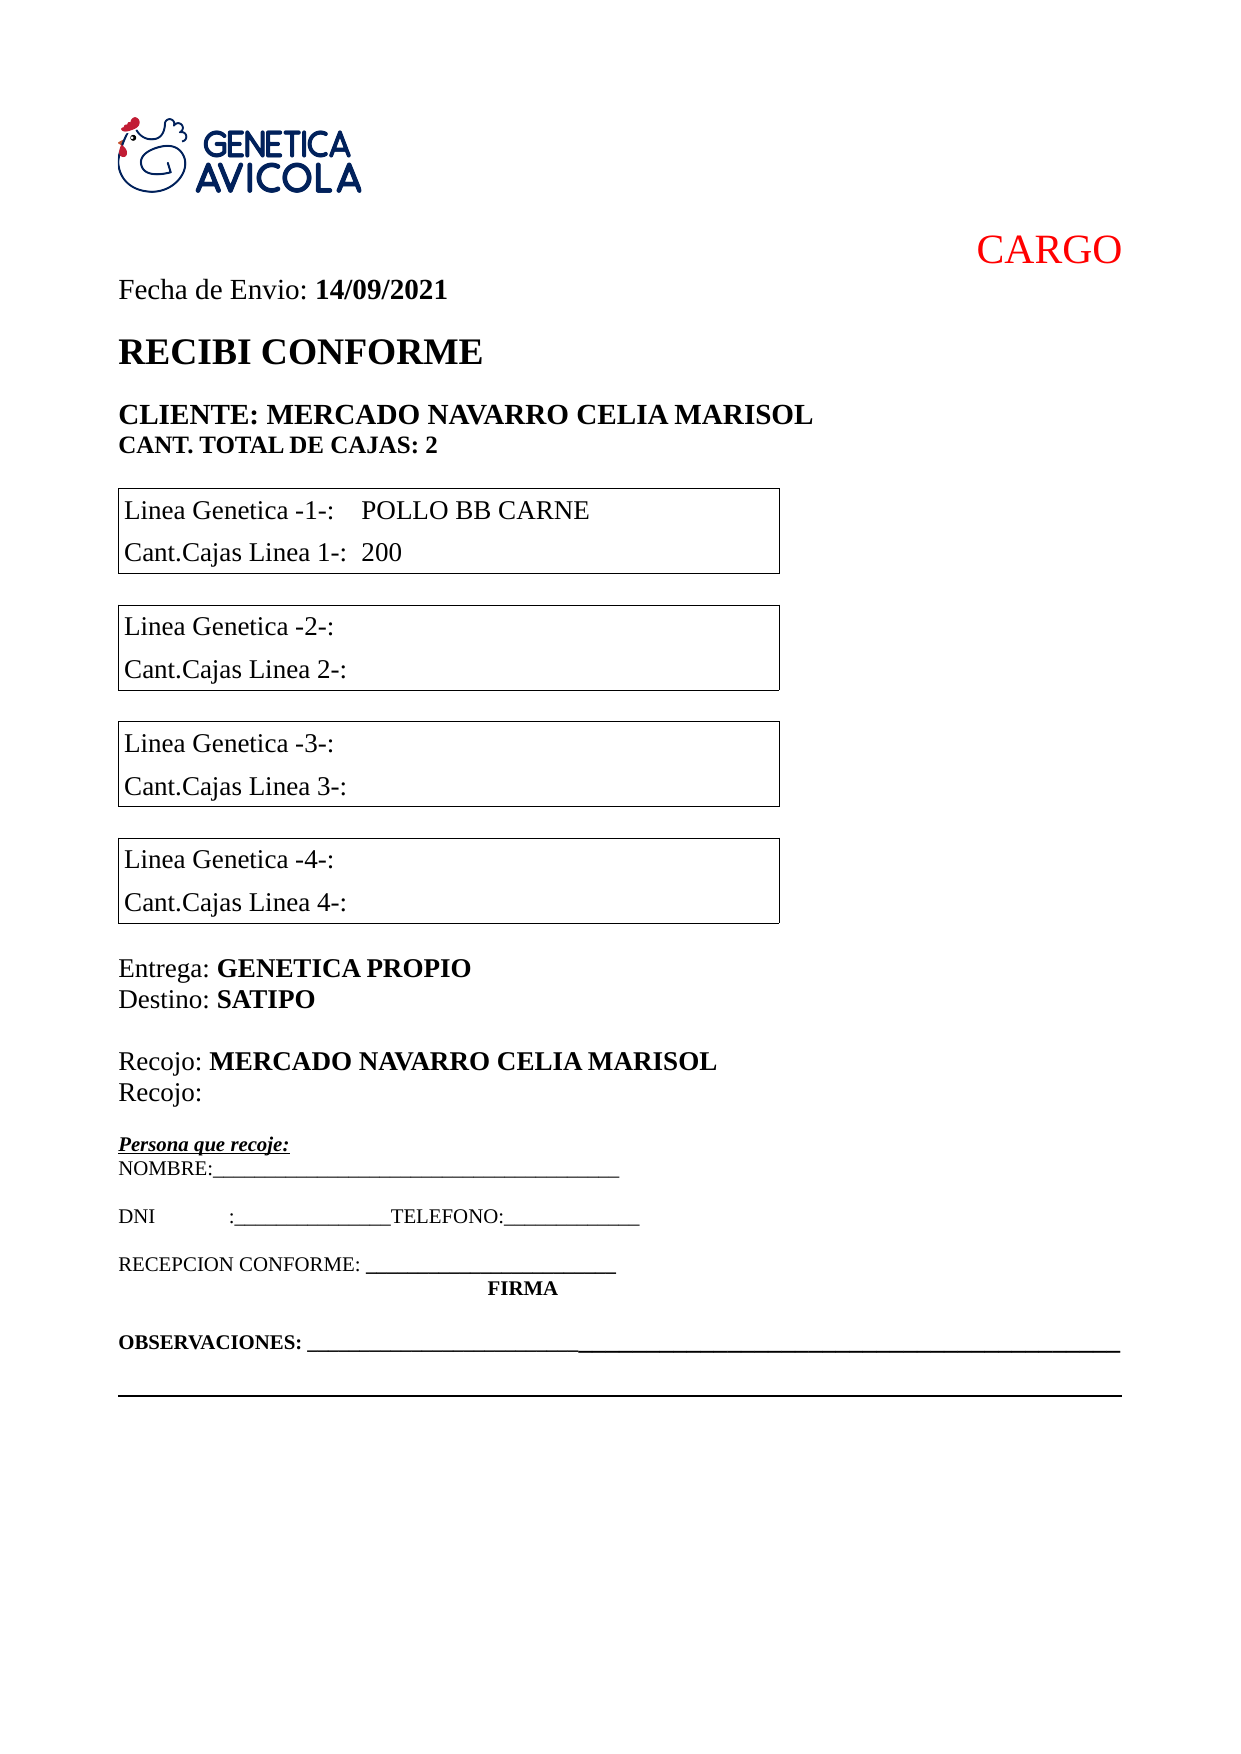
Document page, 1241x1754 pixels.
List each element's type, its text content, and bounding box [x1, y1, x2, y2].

table_cell [356, 722, 779, 764]
table_cell [118, 691, 356, 721]
table_cell Linea Genetica -2-: [119, 606, 356, 647]
text RECEPCION CONFORME: ________________________ [118, 1252, 1122, 1276]
table_header POLLO BB CARNE [356, 489, 779, 531]
text Fecha de Envio: 14/09/2021 [118, 272, 1122, 306]
text FIRMA [118, 1276, 1122, 1300]
picture [117, 117, 362, 193]
table_cell [356, 764, 779, 806]
table_cell Cant.Cajas Linea 3-: [119, 764, 356, 806]
table_cell [356, 807, 779, 838]
table_cell [118, 574, 356, 604]
table_cell Cant.Cajas Linea 1-: [119, 531, 356, 573]
table_cell Linea Genetica -4-: [119, 839, 356, 880]
text Destino: SATIPO [118, 983, 1122, 1014]
table_cell [356, 691, 779, 721]
table_cell Cant.Cajas Linea 4-: [119, 880, 356, 923]
text CANT. TOTAL DE CAJAS: 2 [118, 431, 1122, 459]
text RECIBI CONFORME [118, 330, 1122, 373]
table_cell [356, 880, 779, 923]
text OBSERVACIONES: __________________________________________________________________ [118, 1324, 1122, 1355]
text Entrega: GENETICA PROPIO [118, 952, 1122, 983]
table_cell [356, 606, 779, 647]
table_cell Cant.Cajas Linea 2-: [119, 647, 356, 690]
table_cell 200 [356, 531, 779, 573]
text DNI :_______________TELEFONO:_____________ [118, 1204, 1122, 1228]
table_cell [356, 647, 779, 690]
text Recojo: MERCADO NAVARRO CELIA MARISOL [118, 1045, 1122, 1076]
table_header Linea Genetica -1-: [119, 489, 356, 531]
text CLIENTE: MERCADO NAVARRO CELIA MARISOL [118, 397, 1122, 431]
table_cell [356, 574, 779, 604]
text Persona que recoje: [118, 1132, 1122, 1156]
text Recojo: [118, 1076, 1122, 1108]
table_cell Linea Genetica -3-: [119, 722, 356, 764]
text CARGO [118, 224, 1122, 272]
table_cell [356, 839, 779, 880]
table_cell [118, 807, 356, 838]
text NOMBRE:_______________________________________ [118, 1156, 1122, 1180]
